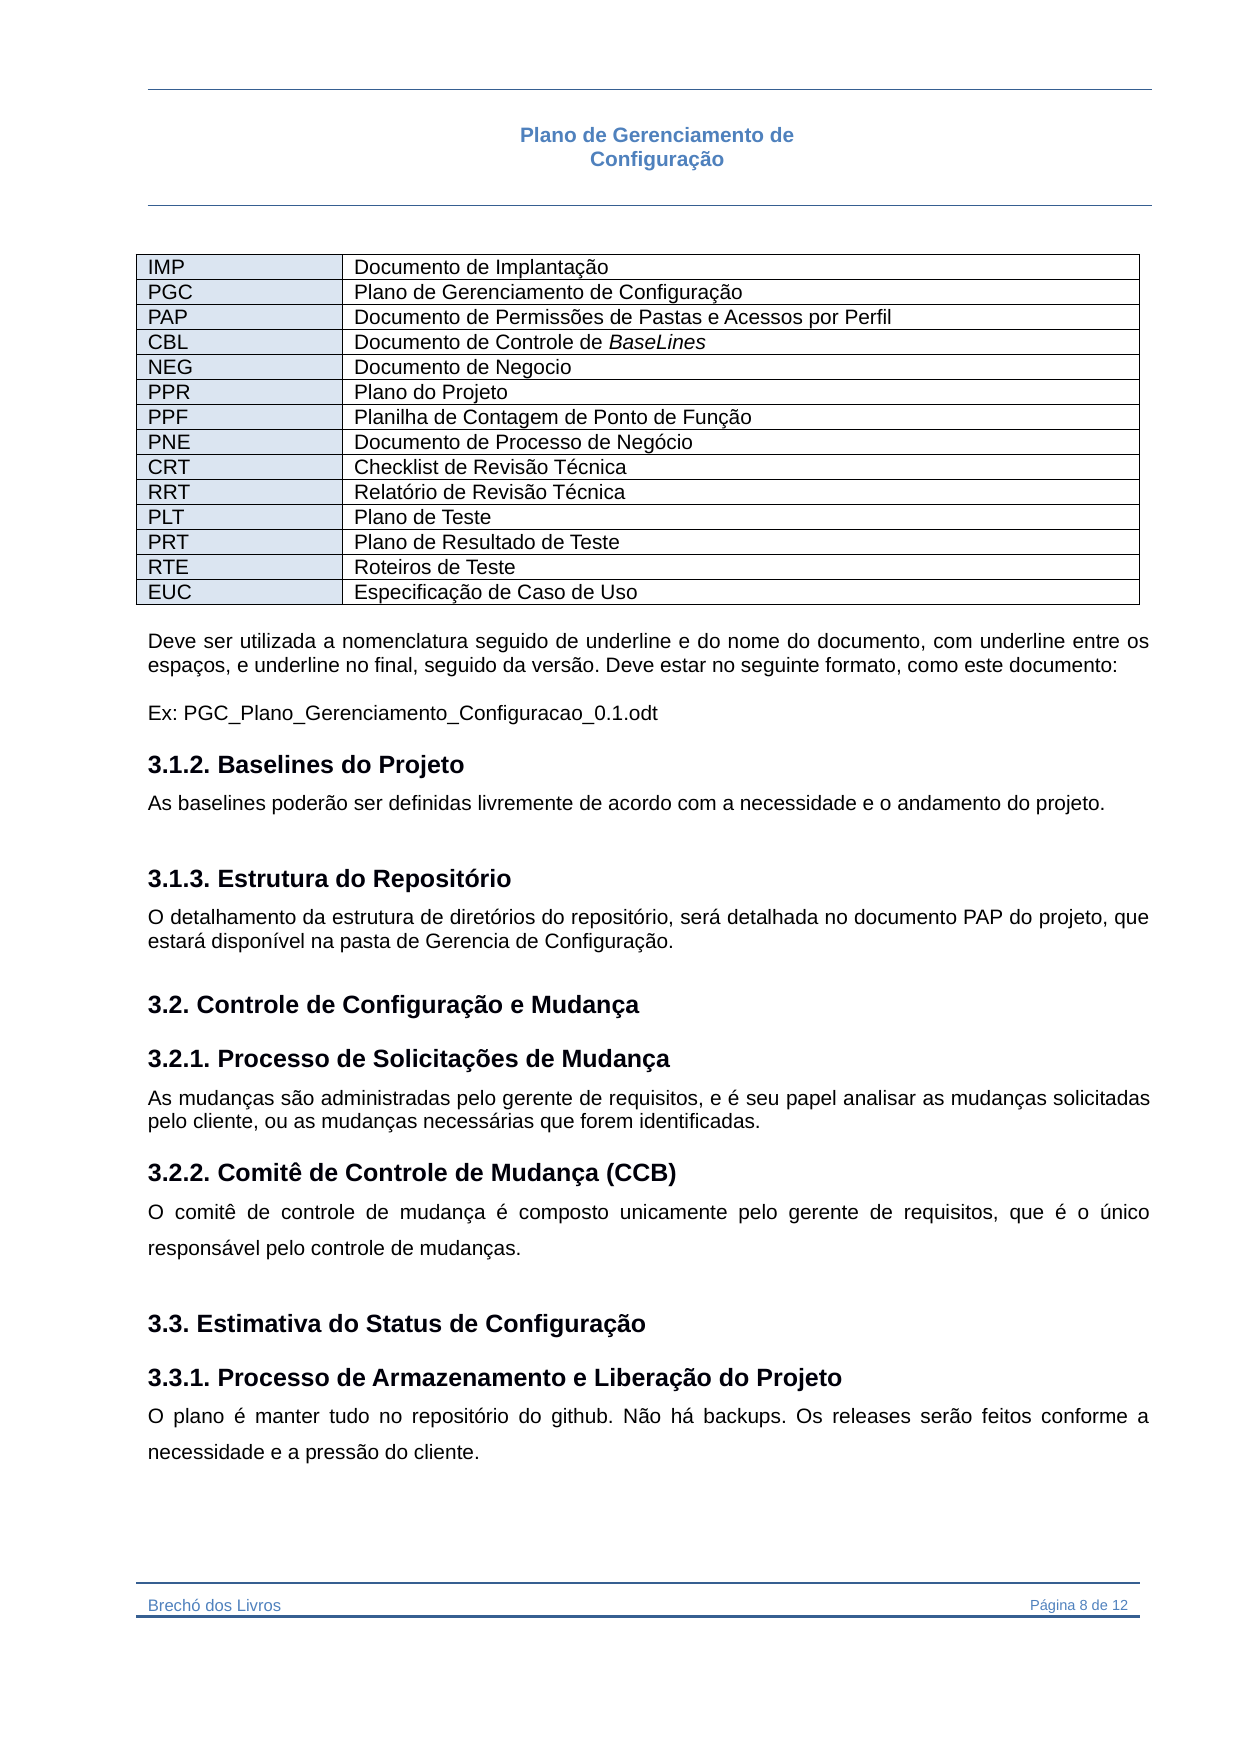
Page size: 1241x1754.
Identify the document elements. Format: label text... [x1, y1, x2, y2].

table_cell NEG [137, 355, 342, 379]
table_cell PPR [137, 380, 342, 404]
table_cell Documento de Controle de BaseLines [343, 330, 1139, 354]
subtitle Processo de Armazenamento e Liberação do Projeto [148, 1363, 1152, 1391]
subtitle Comitê de Controle de Mudança (CCB) [148, 1158, 1152, 1187]
table_cell RTE [137, 555, 342, 579]
table_cell Especificação de Caso de Uso [343, 580, 1139, 604]
table_cell PLT [137, 505, 342, 529]
text Deve ser utilizada a nomenclatura seguido de underline e do nome do documento, com underline entre os espaços, e underline no final, seguido da versão. Deve estar no seguinte formato, como este documento: [148, 629, 1152, 677]
table_cell PAP [137, 305, 342, 329]
table_cell PNE [137, 430, 342, 454]
subtitle Controle de Configuração e Mudança [148, 990, 1152, 1019]
table_cell CRT [137, 455, 342, 479]
table_cell Planilha de Contagem de Ponto de Função [343, 405, 1139, 429]
text O comitê de controle de mudança é composto unicamente pelo gerente de requisitos, que é o único responsável pelo controle de mudanças. [148, 1199, 1152, 1259]
subtitle Baselines do Projeto [148, 749, 1152, 778]
table_cell Plano de Gerenciamento de Configuração [343, 280, 1139, 304]
table_cell Documento de Negocio [343, 355, 1139, 379]
subtitle Processo de Solicitações de Mudança [148, 1044, 1152, 1073]
table_cell Plano de Teste [343, 505, 1139, 529]
table_cell IMP [137, 255, 342, 279]
text As baselines poderão ser definidas livremente de acordo com a necessidade e o andamento do projeto. [148, 791, 1152, 815]
table_cell Relatório de Revisão Técnica [343, 480, 1139, 504]
table_cell Checklist de Revisão Técnica [343, 455, 1139, 479]
subtitle Estimativa do Status de Configuração [148, 1309, 1152, 1338]
subtitle Estrutura do Repositório [148, 864, 1152, 892]
table_cell Plano do Projeto [343, 380, 1139, 404]
table_cell Plano de Resultado de Teste [343, 530, 1139, 554]
text As mudanças são administradas pelo gerente de requisitos, e é seu papel analisar as mudanças solicitadas pelo cliente, ou as mudanças necessárias que forem identificadas. [148, 1085, 1152, 1133]
table_cell CBL [137, 330, 342, 354]
table_cell Roteiros de Teste [343, 555, 1139, 579]
text O plano é manter tudo no repositório do github. Não há backups. Os releases serão feitos conforme a necessidade e a pressão do cliente. [148, 1404, 1152, 1464]
table_cell PGC [137, 280, 342, 304]
table_cell PRT [137, 530, 342, 554]
table_cell RRT [137, 480, 342, 504]
text Ex: PGC_Plano_Gerenciamento_Configuracao_0.1.odt [148, 701, 1152, 724]
table_cell Documento de Processo de Negócio [343, 430, 1139, 454]
text O detalhamento da estrutura de diretórios do repositório, será detalhada no documento PAP do projeto, que estará disponível na pasta de Gerencia de Configuração. [148, 905, 1152, 953]
table_cell Documento de Implantação [343, 255, 1139, 279]
table_cell EUC [137, 580, 342, 604]
table_cell Documento de Permissões de Pastas e Acessos por Perfil [343, 305, 1139, 329]
table_cell PPF [137, 405, 342, 429]
